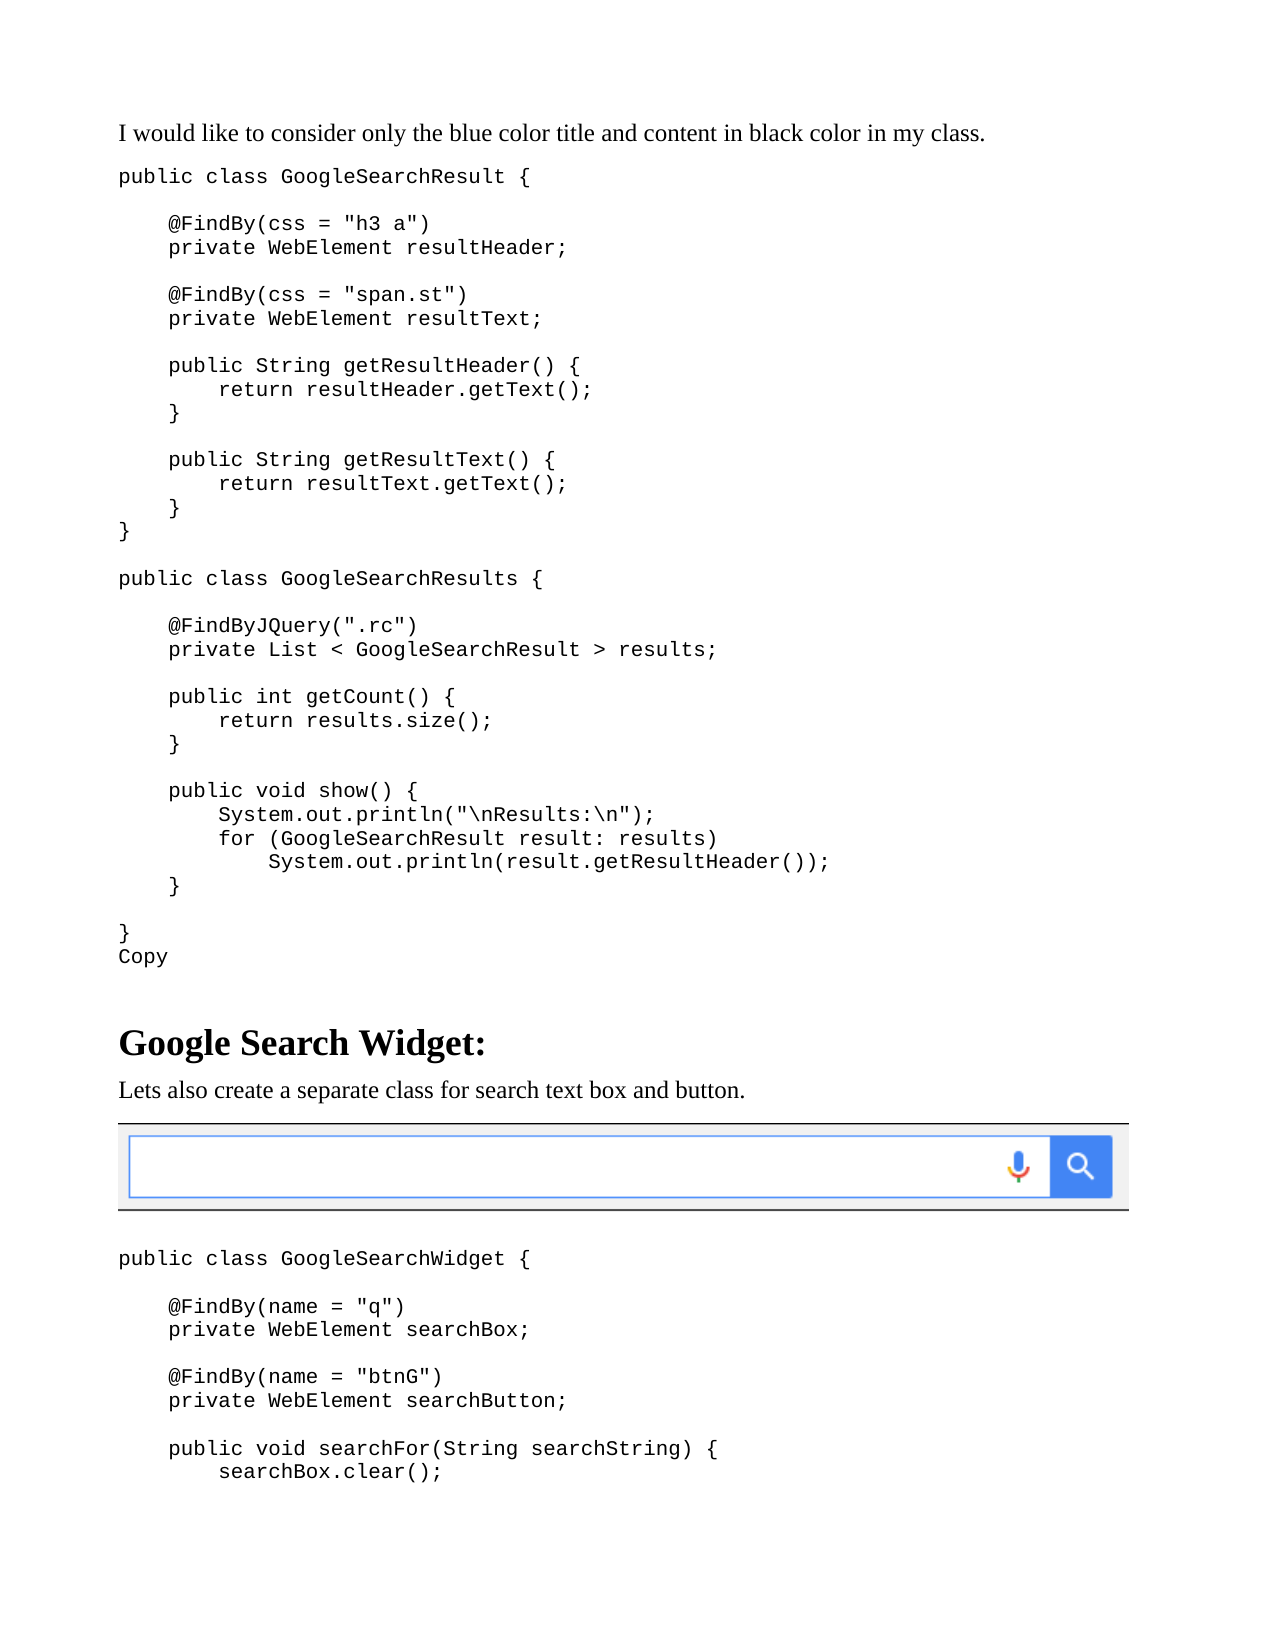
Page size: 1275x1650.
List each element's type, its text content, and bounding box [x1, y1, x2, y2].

text return results.size(); [118, 709, 1157, 733]
text Lets also create a separate class for search text box and button. [118, 1076, 1157, 1104]
text Copy [118, 946, 1157, 970]
text public int getCount() { [118, 686, 1157, 709]
text return resultText.getText(); [118, 473, 1157, 497]
text } [118, 922, 1157, 946]
text @FindBy(css = "h3 a") [118, 213, 1157, 237]
text private WebElement resultText; [118, 308, 1157, 331]
text @FindBy(css = "span.st") [118, 284, 1157, 308]
text System.out.println("\nResults:\n"); [118, 804, 1157, 828]
text searchBox.clear(); [118, 1461, 1157, 1485]
text private WebElement searchBox; [118, 1319, 1157, 1343]
text public class GoogleSearchWidget { [118, 1248, 1157, 1272]
text public String getResultHeader() { [118, 355, 1157, 378]
text @FindBy(name = "q") [118, 1296, 1157, 1319]
text private WebElement searchButton; [118, 1390, 1157, 1414]
text I would like to consider only the blue color title and content in black color in my class. [118, 118, 1157, 147]
text public class GoogleSearchResult { [118, 166, 1157, 189]
picture [118, 1123, 1129, 1230]
text public void show() { [118, 781, 1157, 804]
text } [118, 733, 1157, 757]
text return resultHeader.getText(); [118, 378, 1157, 402]
text @FindByJQuery(".rc") [118, 615, 1157, 639]
text } [118, 875, 1157, 899]
text for (GoogleSearchResult result: results) [118, 828, 1157, 851]
text private List < GoogleSearchResult > results; [118, 639, 1157, 662]
text public String getResultText() { [118, 449, 1157, 473]
text } [118, 402, 1157, 426]
text System.out.println(result.getResultHeader()); [118, 851, 1157, 875]
text public void searchFor(String searchString) { [118, 1437, 1157, 1461]
text private WebElement resultHeader; [118, 237, 1157, 260]
subtitle Google Search Widget: [118, 1020, 1157, 1063]
text } [118, 497, 1157, 520]
text } [118, 520, 1157, 544]
text @FindBy(name = "btnG") [118, 1367, 1157, 1390]
text public class GoogleSearchResults { [118, 568, 1157, 591]
